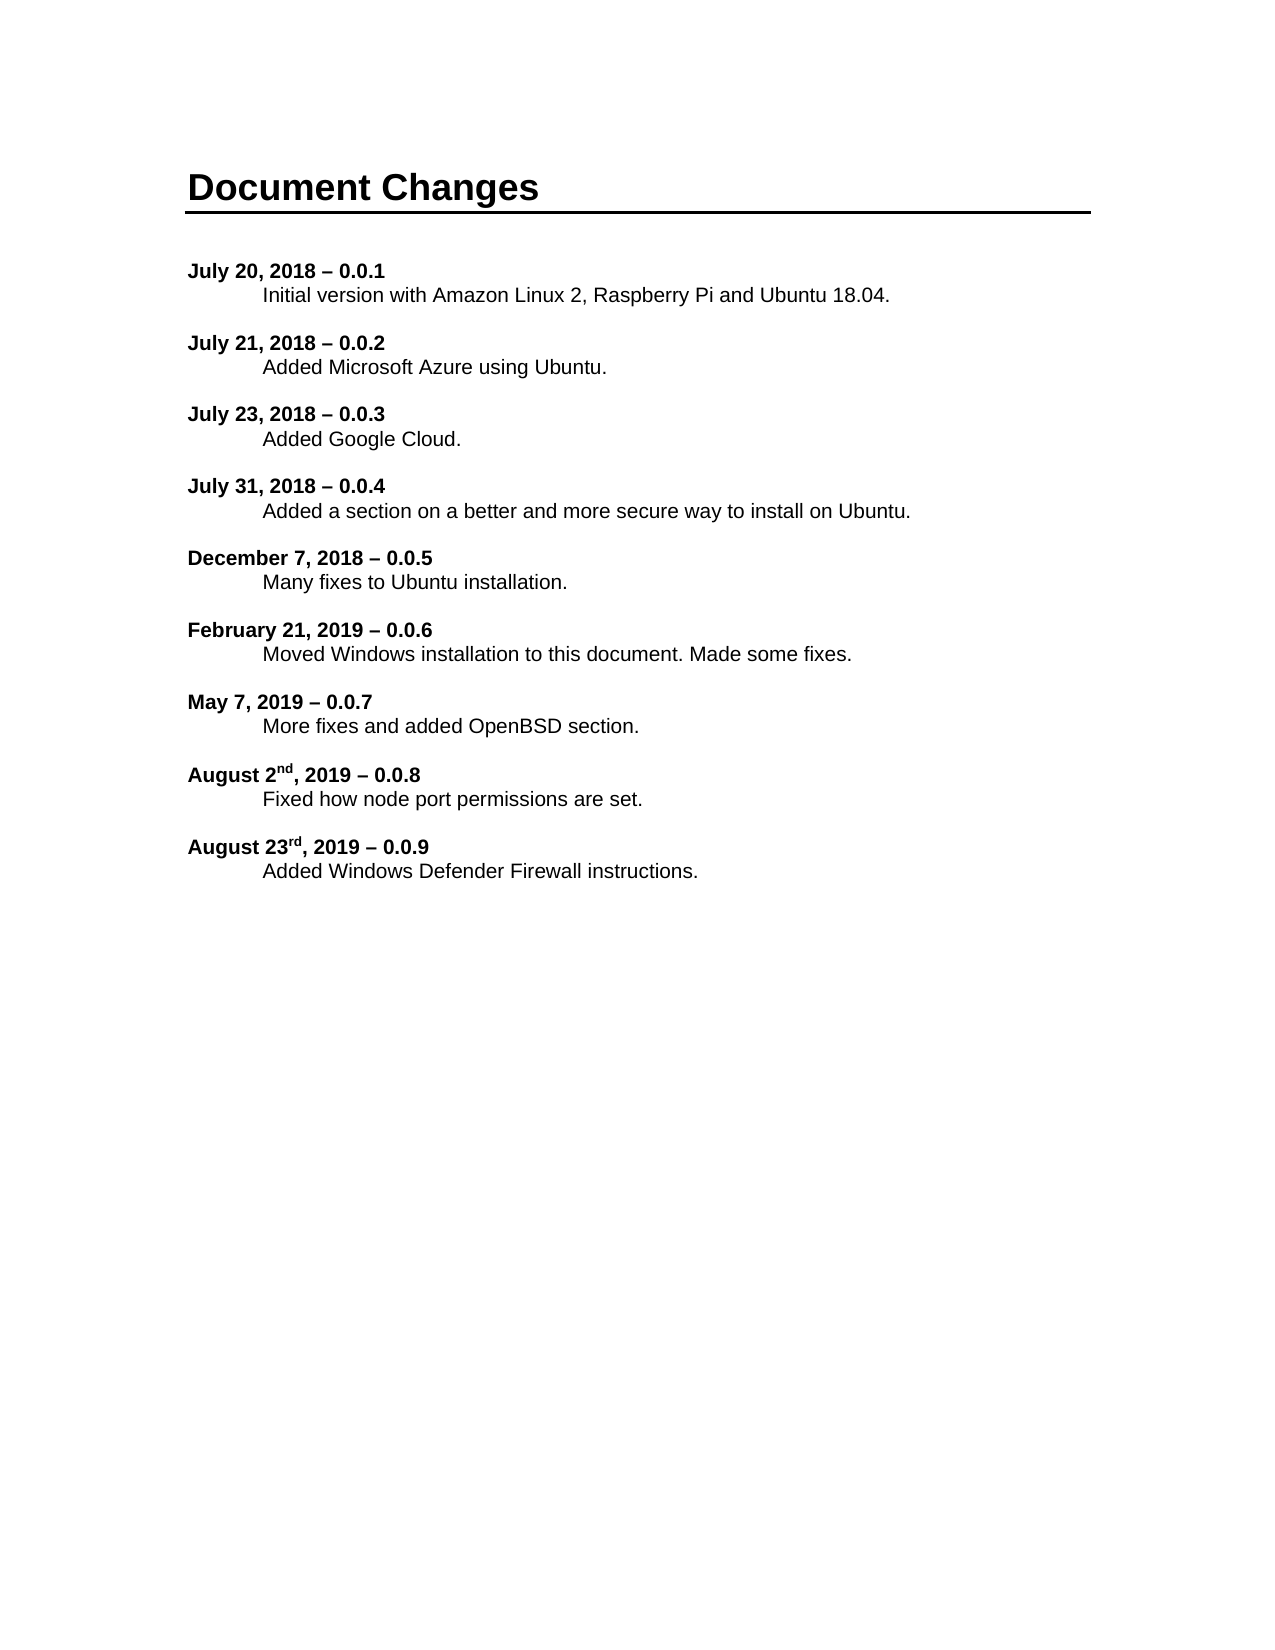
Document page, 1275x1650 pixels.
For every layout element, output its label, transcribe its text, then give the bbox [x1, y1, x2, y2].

text Added Google Cloud. [262, 426, 1158, 450]
text Fixed how node port permissions are set. [262, 786, 1158, 810]
text August 2nd, 2019 – 0.0.8 [187, 761, 1158, 786]
text Added Microsoft Azure using Ubuntu. [262, 355, 1158, 379]
text December 7, 2018 – 0.0.5 [187, 546, 1158, 570]
text May 7, 2019 – 0.0.7 [187, 689, 1158, 713]
text Initial version with Amazon Linux 2, Raspberry Pi and Ubuntu 18.04. [262, 283, 1158, 307]
text July 20, 2018 – 0.0.1 [187, 258, 1158, 282]
text February 21, 2019 – 0.0.6 [187, 618, 1158, 642]
text Moved Windows installation to this document. Made some fixes. [262, 642, 1158, 666]
text Document Changes [187, 165, 1158, 208]
text Added Windows Defender Firewall instructions. [262, 859, 1158, 883]
text Added a section on a better and more secure way to install on Ubuntu. [262, 498, 1158, 522]
text July 31, 2018 – 0.0.4 [187, 474, 1158, 498]
text More fixes and added OpenBSD section. [262, 714, 1158, 738]
text August 23rd, 2019 – 0.0.9 [187, 834, 1158, 859]
text July 21, 2018 – 0.0.2 [187, 331, 1158, 354]
text July 23, 2018 – 0.0.3 [187, 402, 1158, 426]
text Many fixes to Ubuntu installation. [262, 570, 1158, 594]
